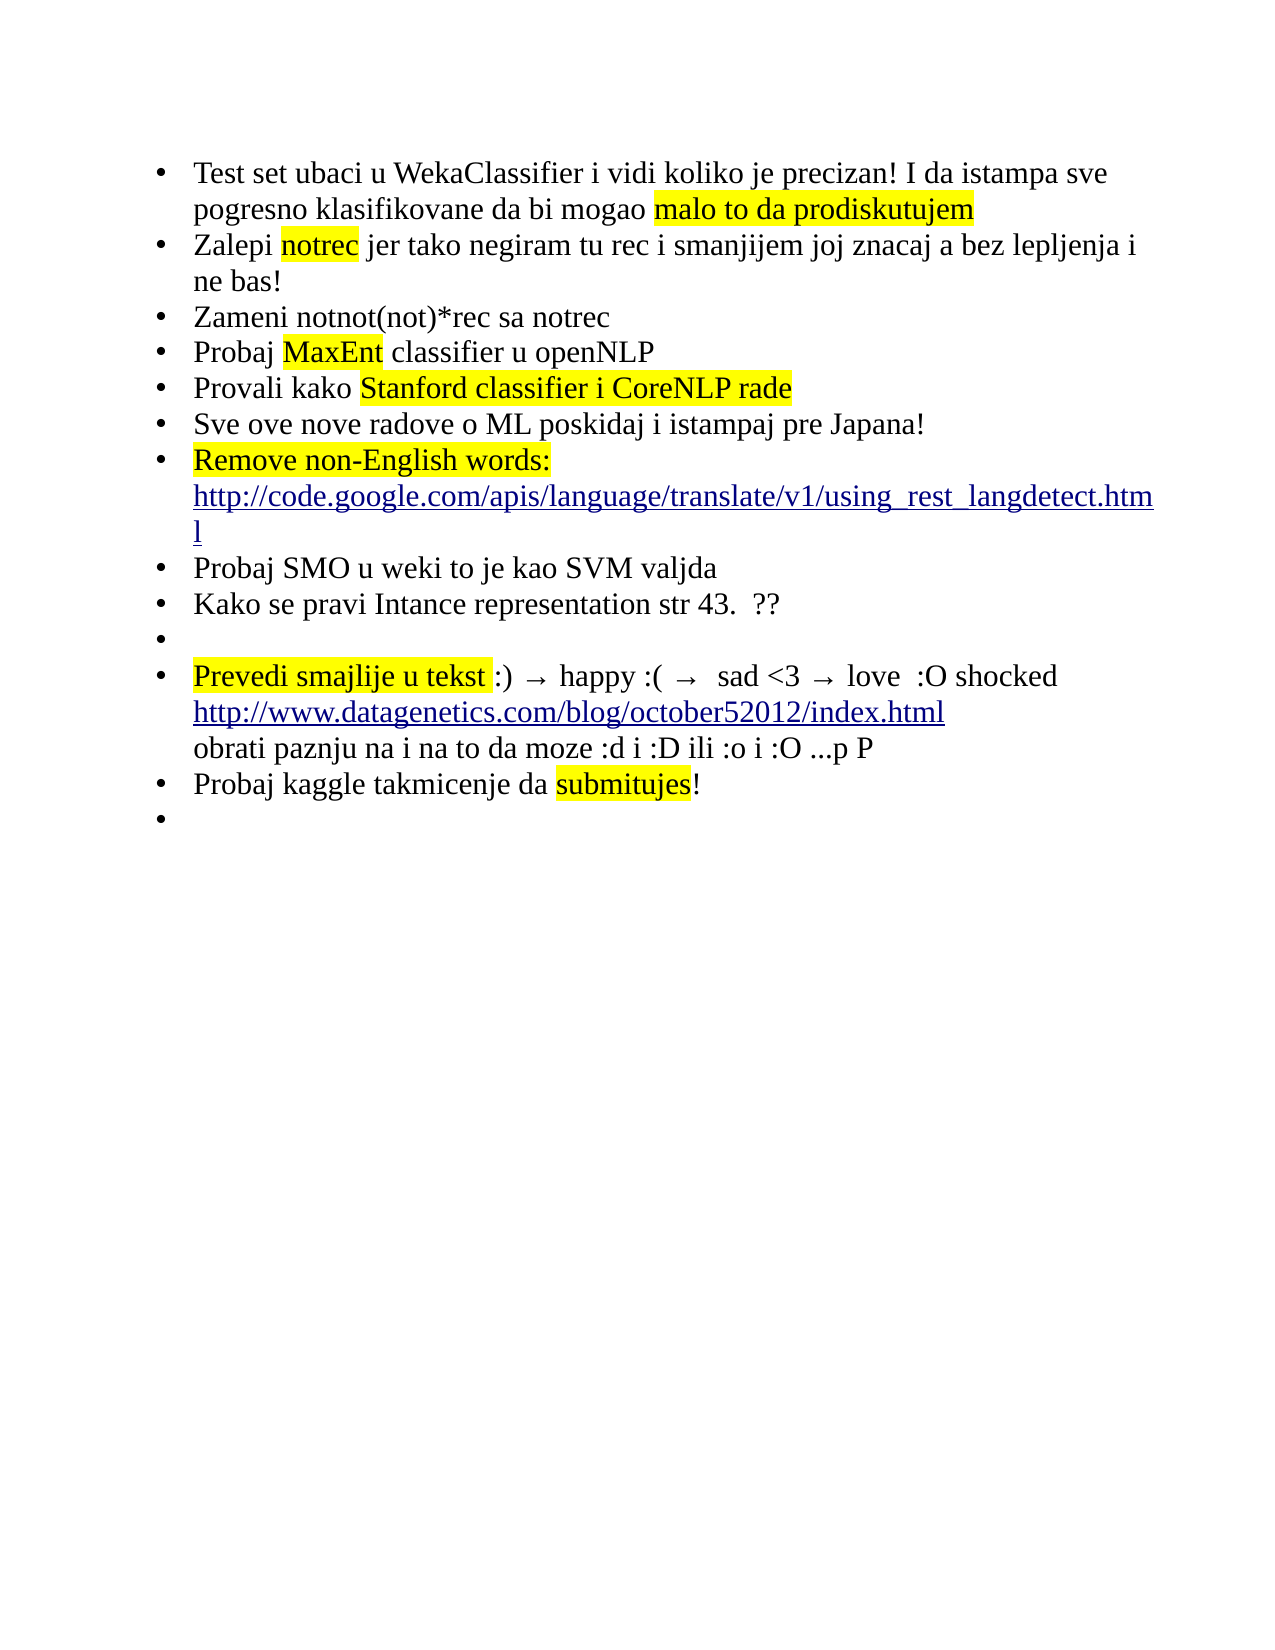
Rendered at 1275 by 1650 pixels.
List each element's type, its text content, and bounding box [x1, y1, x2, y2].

list Kako se pravi Intance representation str 43. ?? [156, 585, 1157, 621]
list Sve ove nove radove o ML poskidaj i istampaj pre Japana! [156, 406, 1157, 442]
list Zameni notnot(not)*rec sa notrec [156, 298, 1157, 334]
list Provali kako Stanford classifier i CoreNLP rade [156, 370, 1157, 406]
list Remove non-English words: http://code.google.com/apis/language/translate/v1/using_rest_langdetect.html [156, 442, 1157, 549]
list Probaj kaggle takmicenje da submitujes! [156, 765, 1157, 801]
list Probaj MaxEnt classifier u openNLP [156, 334, 1157, 370]
list Test set ubaci u WekaClassifier i vidi koliko je precizan! I da istampa sve pogresno klasifikovane da bi mogao malo to da prodiskutujem [156, 154, 1157, 226]
list http://www.datagenetics.com/blog/october52012/index.html [156, 693, 1157, 729]
list obrati paznju na i na to da moze :d i :D ili :o i :O ...p P [156, 729, 1157, 765]
list Probaj SMO u weki to je kao SVM valjda [156, 549, 1157, 585]
list Prevedi smajlije u tekst :) → happy :( → sad <3 → love :O shocked [156, 657, 1157, 693]
list Zalepi notrec jer tako negiram tu rec i smanjijem joj znacaj a bez lepljenja i ne bas! [156, 226, 1157, 298]
